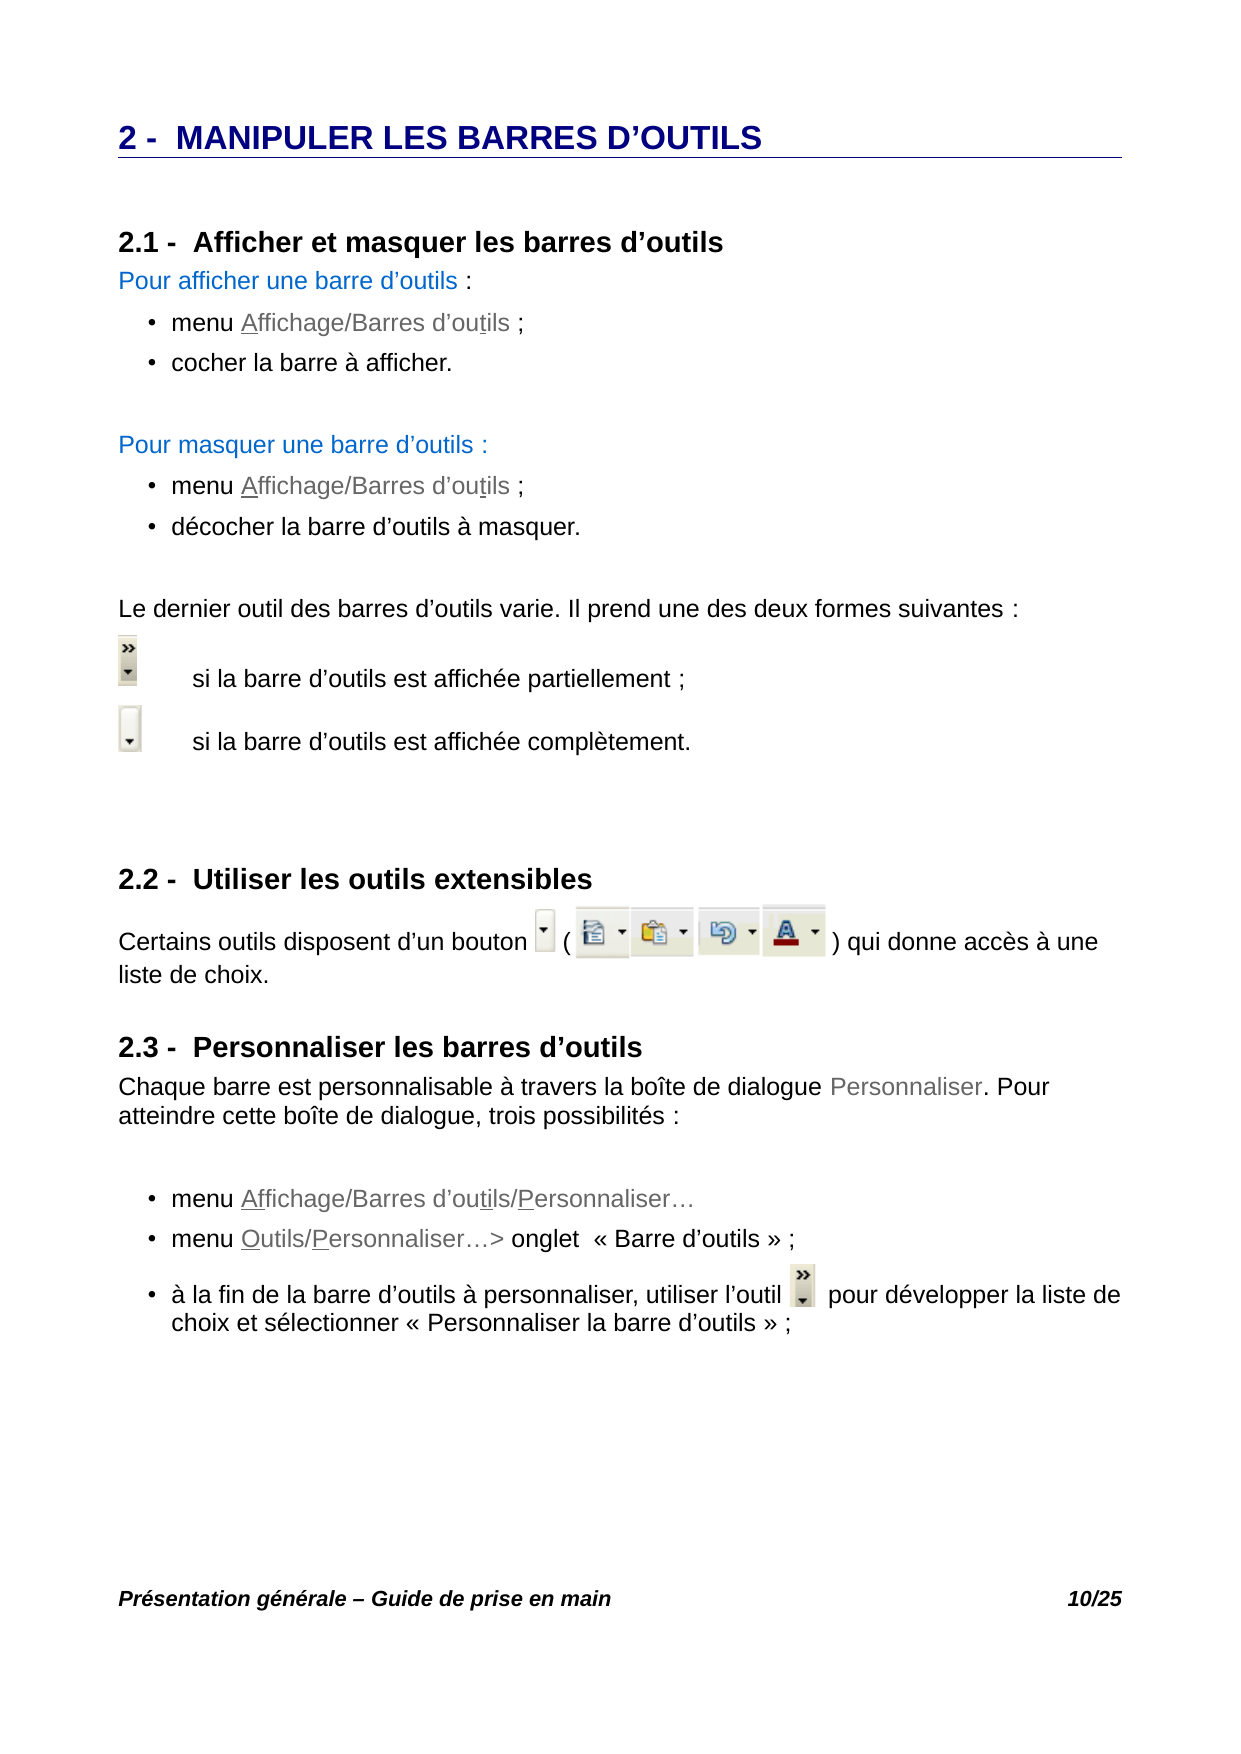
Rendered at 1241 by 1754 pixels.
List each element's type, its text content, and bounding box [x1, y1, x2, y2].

list menu Outils/Personnaliser…> onglet « Barre d’outils » ; [148, 1224, 1122, 1253]
list menu Affichage/Barres d’outils ; [148, 471, 1122, 500]
text Pour masquer une barre d’outils : [118, 430, 1122, 459]
subtitle Manipuler les barres d’outils [118, 118, 1122, 157]
subtitle Afficher et masquer les barres d’outils [118, 224, 1122, 258]
list menu Affichage/Barres d’outils ; [148, 308, 1122, 336]
text si la barre d’outils est affichée partiellement ; [118, 635, 1122, 693]
text si la barre d’outils est affichée complètement. [118, 706, 1122, 755]
subtitle Utiliser les outils extensibles [118, 862, 1122, 895]
list cocher la barre à afficher. [148, 348, 1122, 377]
text Certains outils disposent d’un bouton () qui donne accès à une liste de choix. [118, 903, 1122, 988]
text Chaque barre est personnalisable à travers la boîte de dialogue Personnaliser. Pour atteindre cette boîte de dialogue, trois possibilités : [118, 1072, 1122, 1130]
list à la fin de la barre d’outils à personnaliser, utiliser l’outil pour développer la liste de choix et sélectionner « Personnaliser la barre d’outils » ; [148, 1265, 1122, 1337]
list menu Affichage/Barres d’outils/Personnaliser… [148, 1183, 1122, 1212]
text Pour afficher une barre d’outils : [118, 266, 1122, 295]
picture [570, 903, 832, 960]
subtitle Personnaliser les barres d’outils [118, 1031, 1122, 1064]
picture [118, 635, 137, 686]
text Le dernier outil des barres d’outils varie. Il prend une des deux formes suivantes : [118, 594, 1122, 623]
list décocher la barre d’outils à masquer. [148, 512, 1122, 541]
